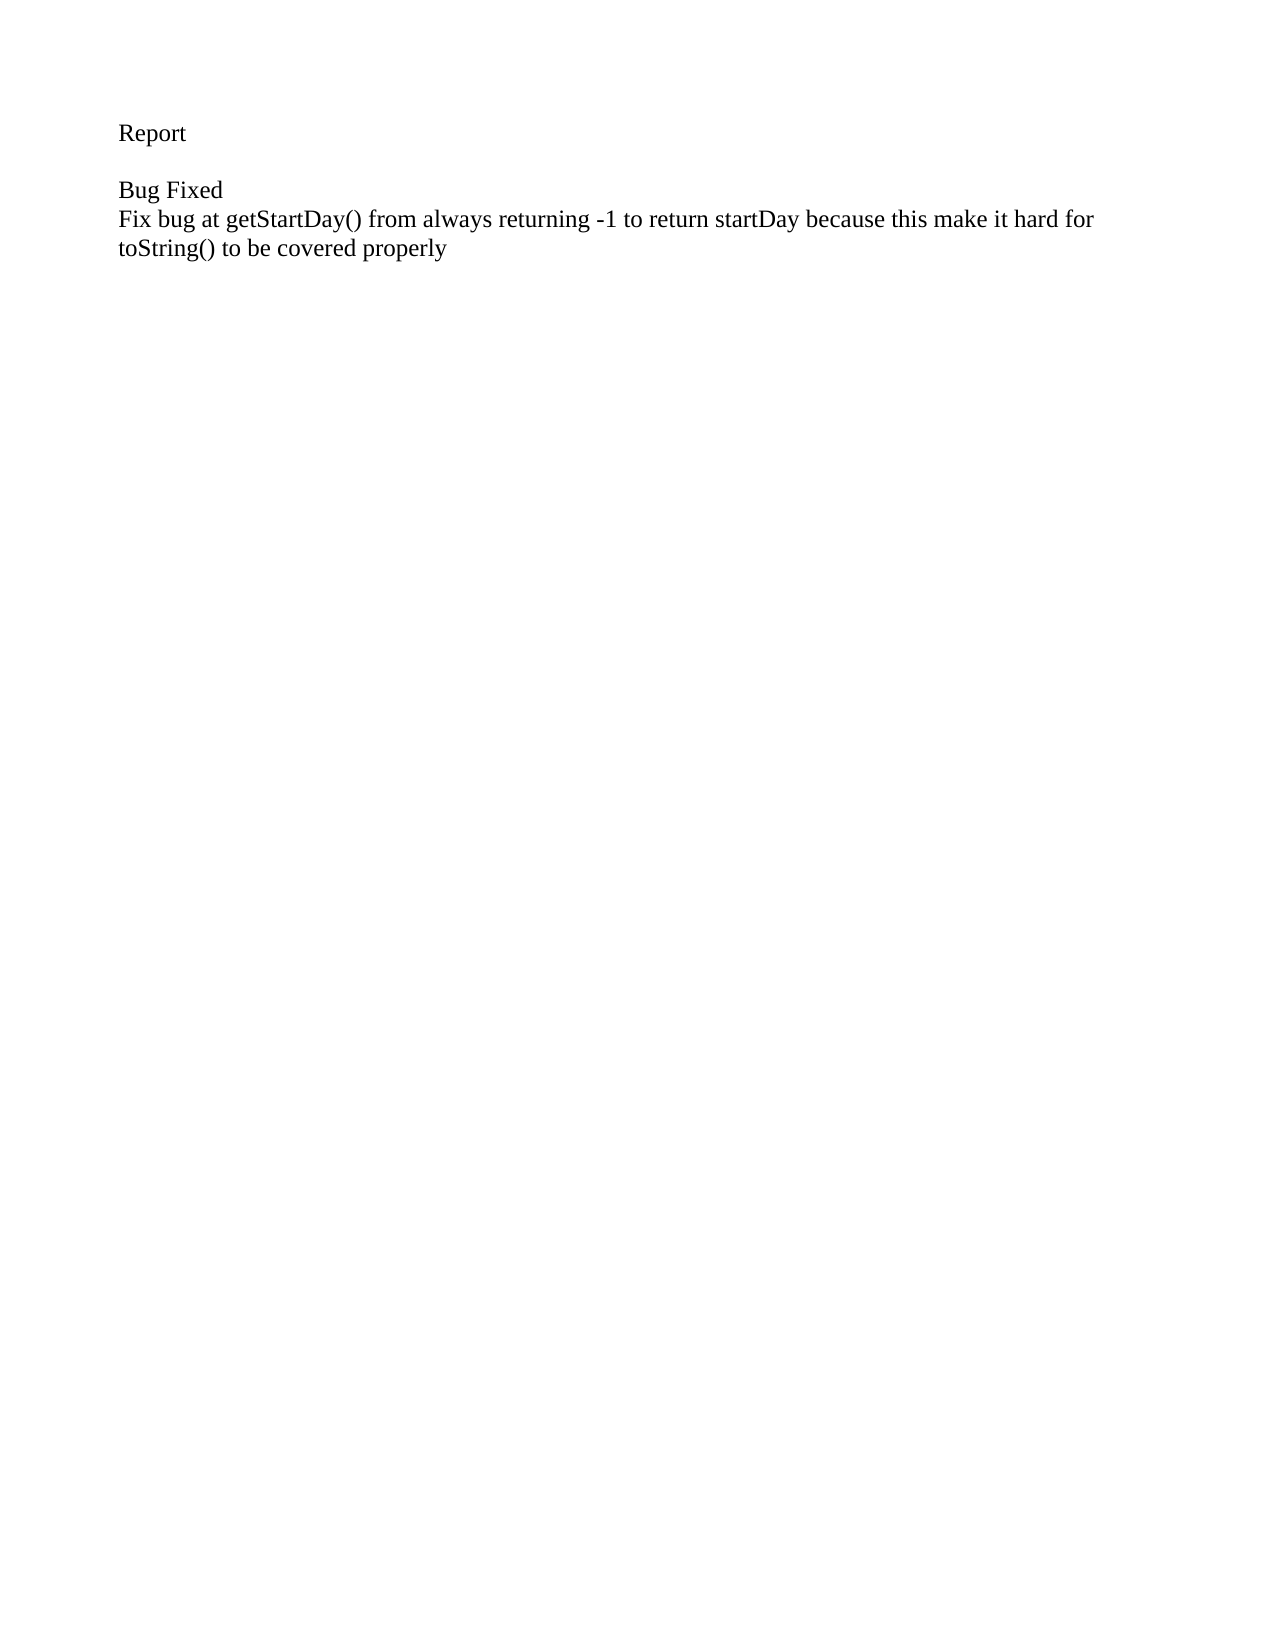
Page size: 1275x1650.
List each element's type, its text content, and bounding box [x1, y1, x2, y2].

text Fix bug at getStartDay() from always returning -1 to return startDay because this make it hard for toString() to be covered properly [118, 204, 1157, 262]
text Bug Fixed [118, 176, 1157, 204]
text Report [118, 118, 1157, 147]
